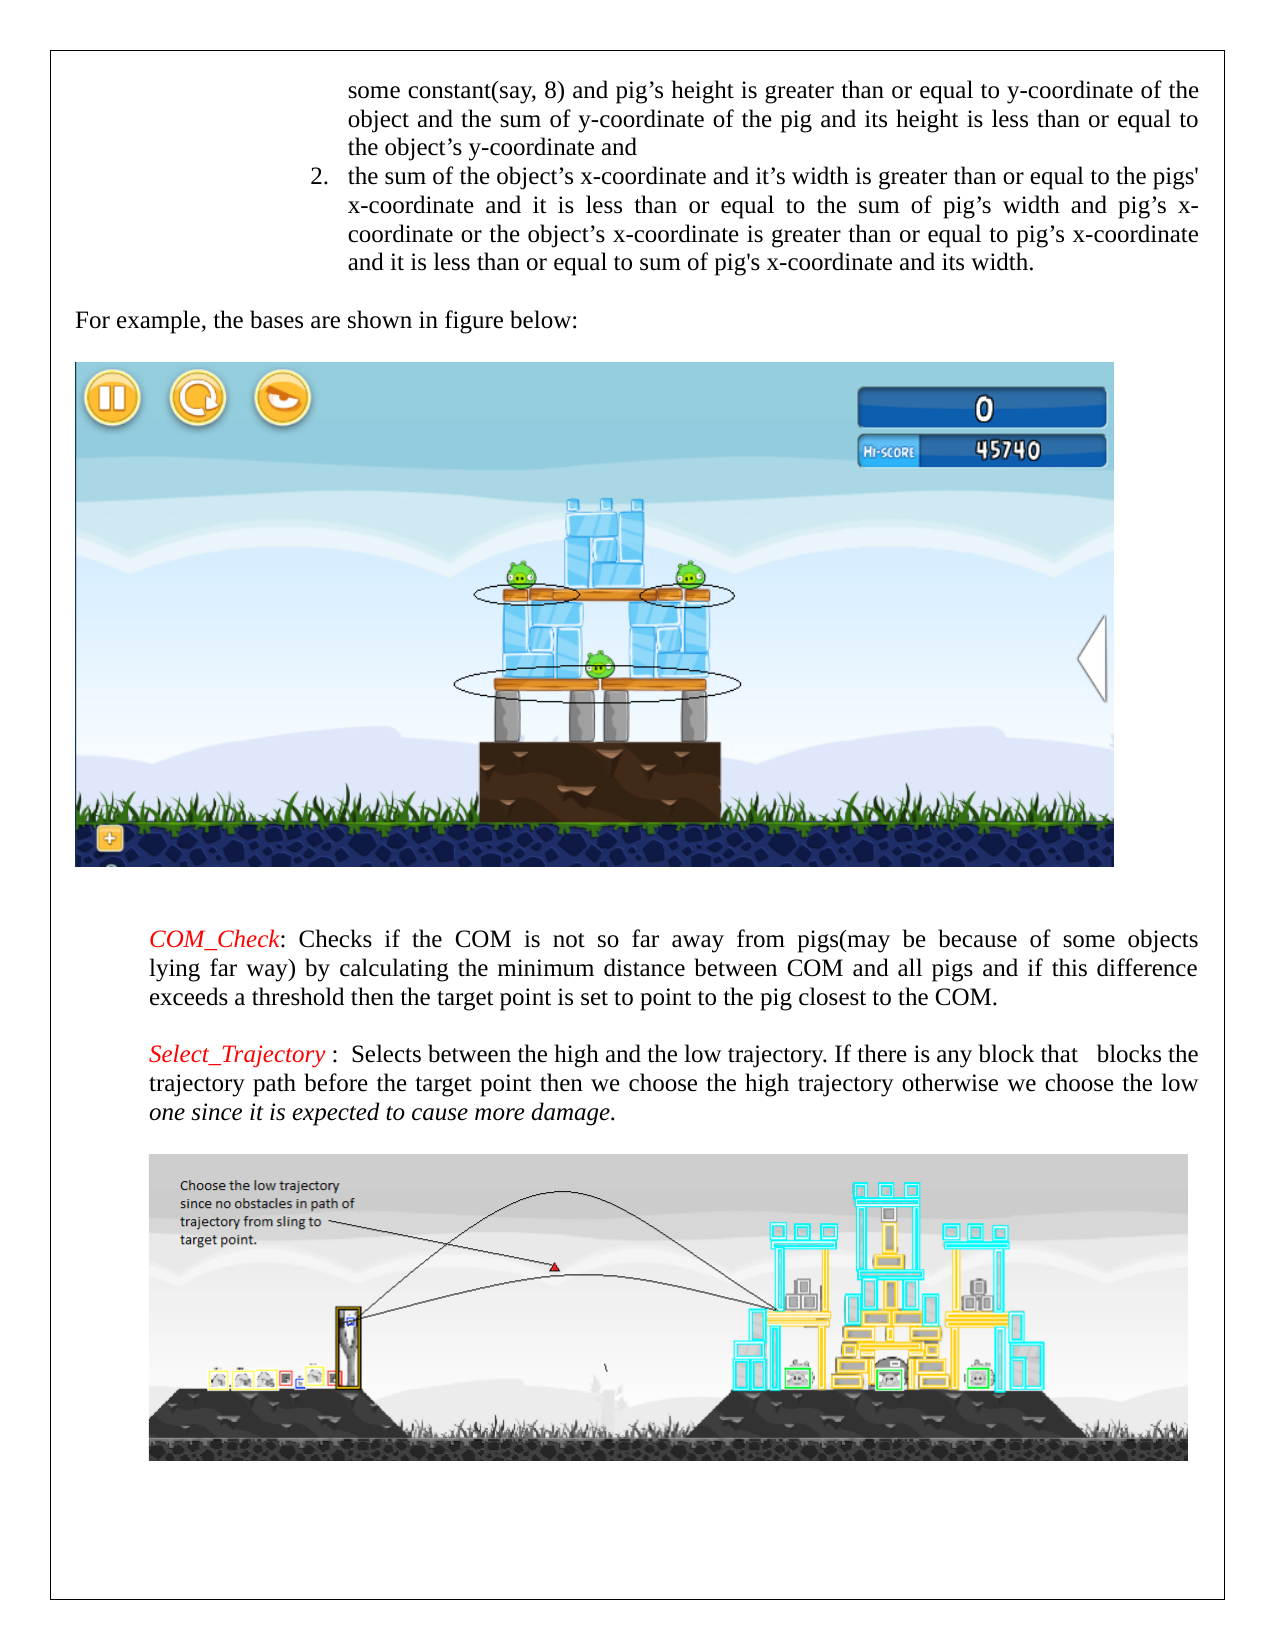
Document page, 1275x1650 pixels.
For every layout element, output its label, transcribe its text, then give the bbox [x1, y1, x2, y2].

list some constant(say, 8) and pig’s height is greater than or equal to y-coordinate of the object and the sum of y-coordinate of the pig and its height is less than or equal to the object’s y-coordinate and [310, 75, 1200, 161]
picture [75, 362, 1114, 867]
list the sum of the object’s x-coordinate and it’s width is greater than or equal to the pigs' x-coordinate and it is less than or equal to the sum of pig’s width and pig’s x-coordinate or the object’s x-coordinate is greater than or equal to pig’s x-coordinate and it is less than or equal to sum of pig's x-coordinate and its width. [310, 161, 1200, 276]
picture [148, 1154, 1188, 1461]
text Select_Trajectory : Selects between the high and the low trajectory. If there is any block that blocks the trajectory path before the target point then we choose the high trajectory otherwise we choose the low one since it is expected to cause more damage. [149, 1039, 1200, 1126]
text COM_Check: Checks if the COM is not so far away from pigs(may be because of some objects lying far way) by calculating the minimum distance between COM and all pigs and if this difference exceeds a threshold then the target point is set to point to the pig closest to the COM. [149, 924, 1200, 1011]
text For example, the bases are shown in figure below: [75, 305, 1200, 334]
